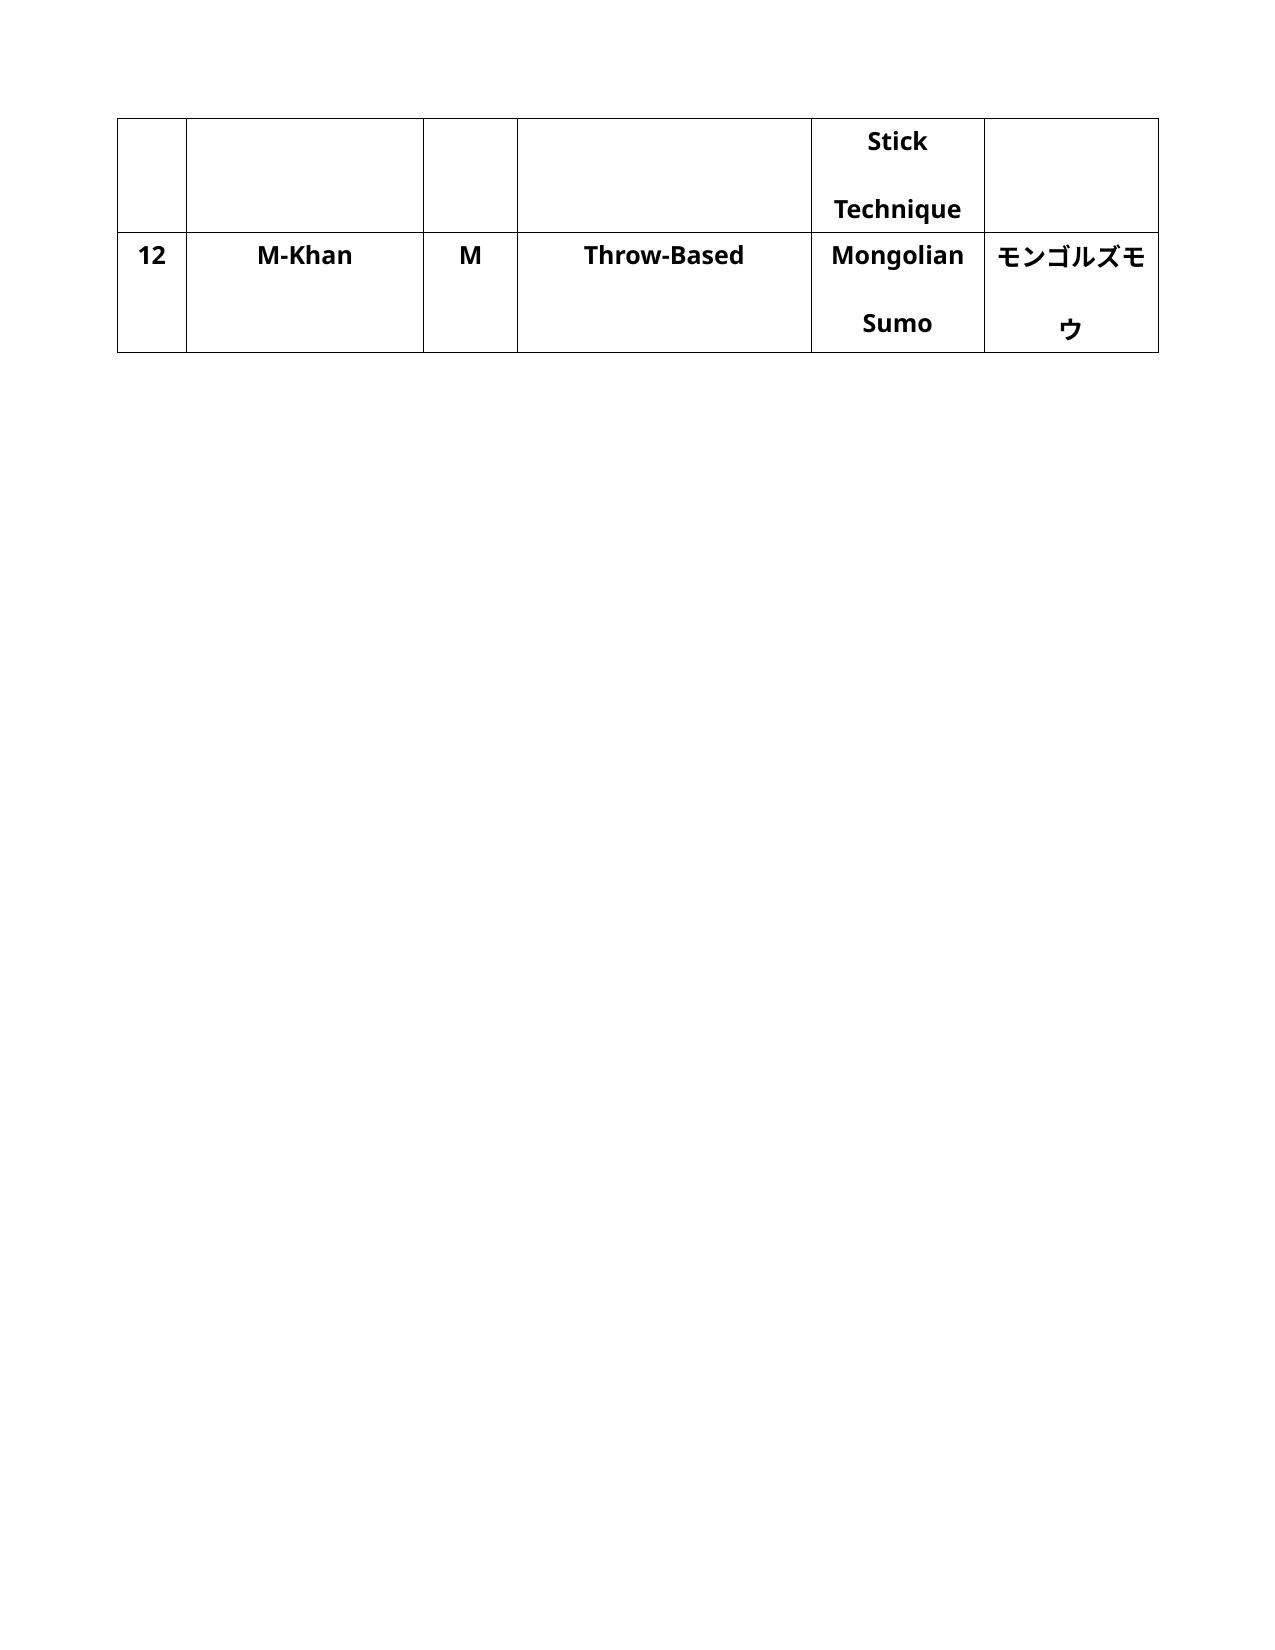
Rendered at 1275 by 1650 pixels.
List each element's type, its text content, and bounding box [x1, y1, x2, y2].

table_cell 12 [118, 233, 186, 352]
table_cell [424, 119, 517, 232]
table_cell Mongolian Sumo [812, 233, 984, 352]
table_cell モンゴルズモウ [985, 233, 1158, 352]
table_cell M [424, 233, 517, 352]
table_cell [118, 119, 186, 232]
table_cell Stick Technique [812, 119, 984, 232]
table_cell [985, 119, 1158, 232]
table_cell [518, 119, 811, 232]
table_cell [187, 119, 423, 232]
table_cell M-Khan [187, 233, 423, 352]
table_cell Throw-Based [518, 233, 811, 352]
